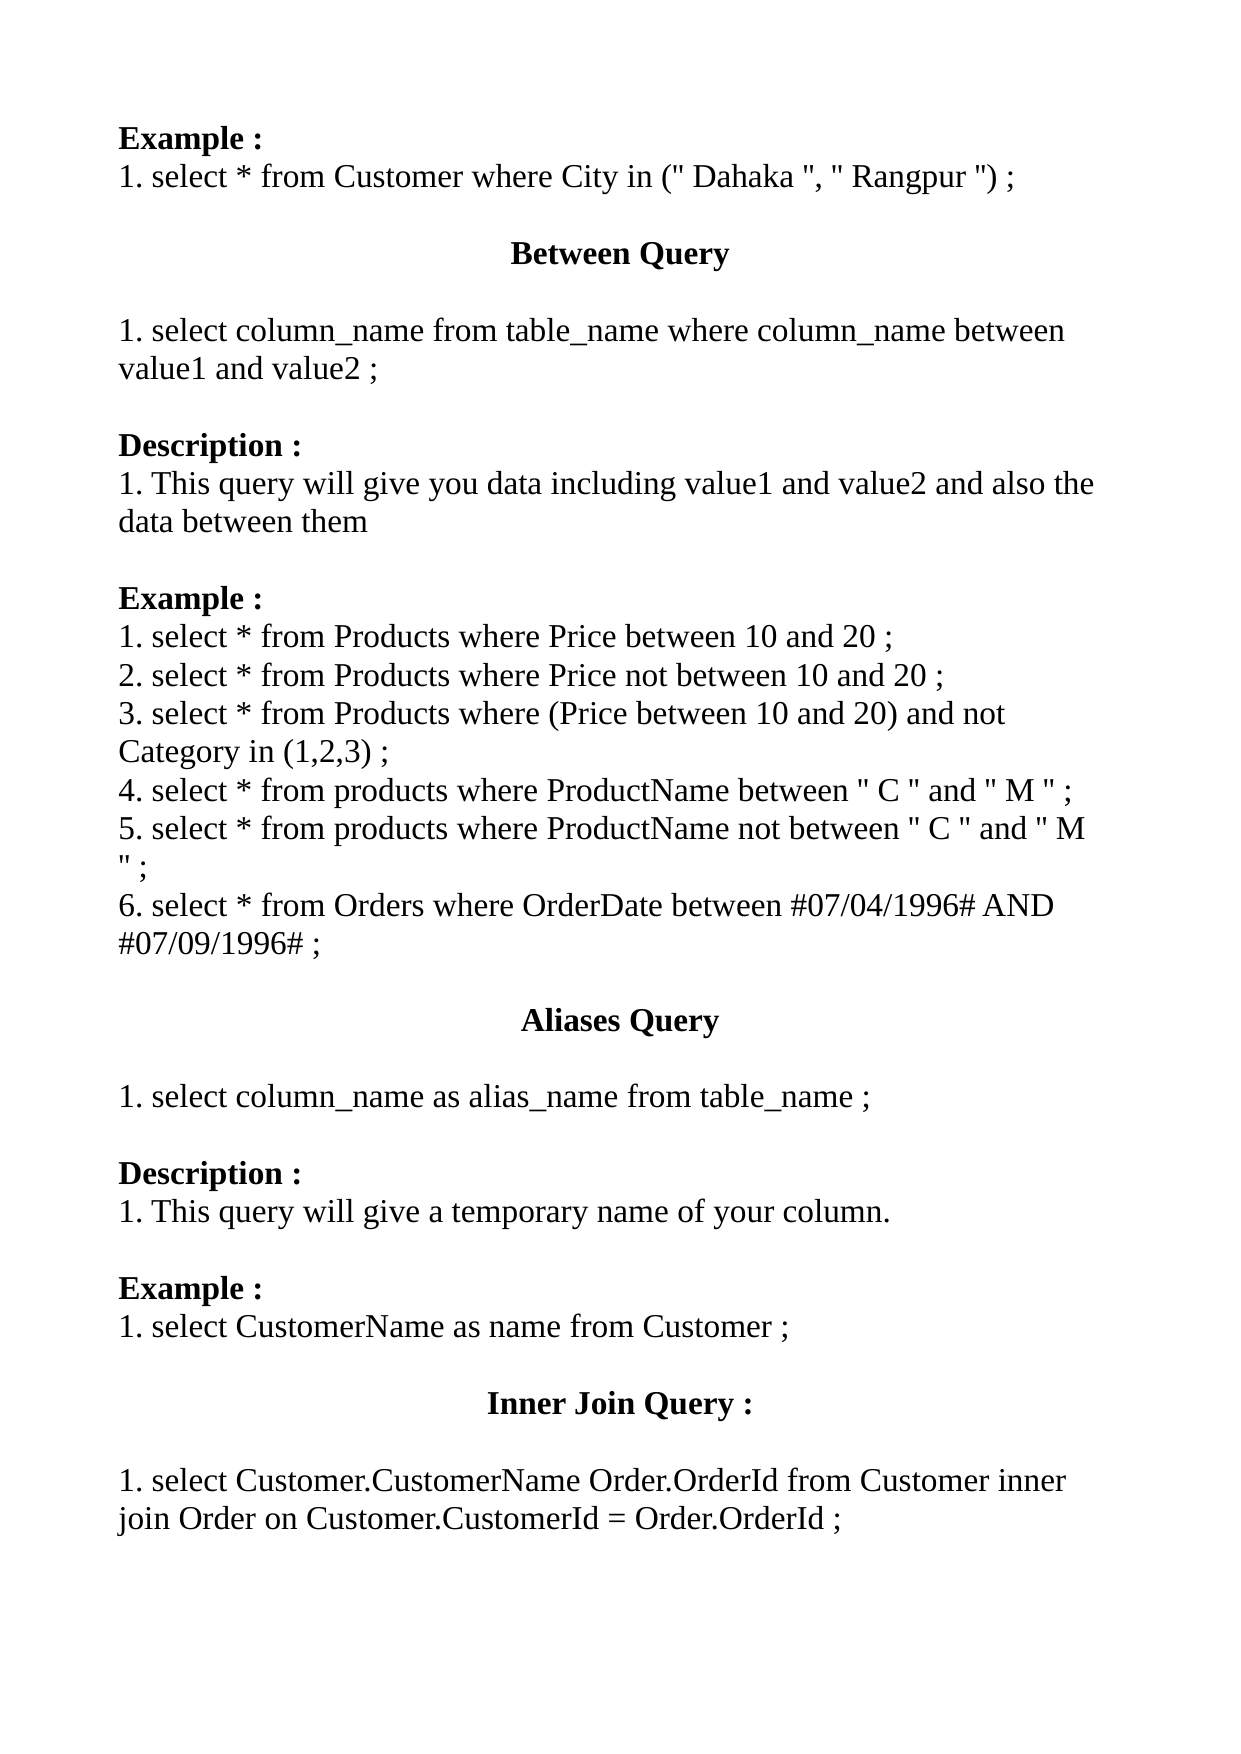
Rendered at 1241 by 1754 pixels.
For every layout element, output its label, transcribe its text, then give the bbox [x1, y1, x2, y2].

text 1. select column_name from table_name where column_name between value1 and value2 ; [118, 310, 1122, 386]
text 3. select * from Products where (Price between 10 and 20) and not Category in (1,2,3) ; [118, 693, 1122, 770]
text 5. select * from products where ProductName not between '' C '' and '' M '' ; [118, 808, 1122, 885]
text 2. select * from Products where Price not between 10 and 20 ; [118, 655, 1122, 693]
text 1. This query will give a temporary name of your column. [118, 1191, 1122, 1230]
text 1. This query will give you data including value1 and value2 and also the data between them [118, 463, 1122, 540]
text Example : [118, 118, 1122, 156]
text Description : [118, 1153, 1122, 1191]
text 1. select * from Customer where City in ('' Dahaka '', '' Rangpur '') ; [118, 156, 1122, 195]
text Example : [118, 578, 1122, 616]
text 4. select * from products where ProductName between '' C '' and '' M '' ; [118, 770, 1122, 808]
text Inner Join Query : [118, 1383, 1122, 1421]
text Example : [118, 1268, 1122, 1306]
text 1. select * from Products where Price between 10 and 20 ; [118, 616, 1122, 655]
text 1. select column_name as alias_name from table_name ; [118, 1076, 1122, 1115]
text Description : [118, 425, 1122, 463]
text 1. select Customer.CustomerName Order.OrderId from Customer inner join Order on Customer.CustomerId = Order.OrderId ; [118, 1460, 1122, 1536]
text 6. select * from Orders where OrderDate between #07/04/1996# AND #07/09/1996# ; [118, 885, 1122, 961]
text Between Query [118, 233, 1122, 271]
text 1. select CustomerName as name from Customer ; [118, 1306, 1122, 1345]
text Aliases Query [118, 1000, 1122, 1038]
